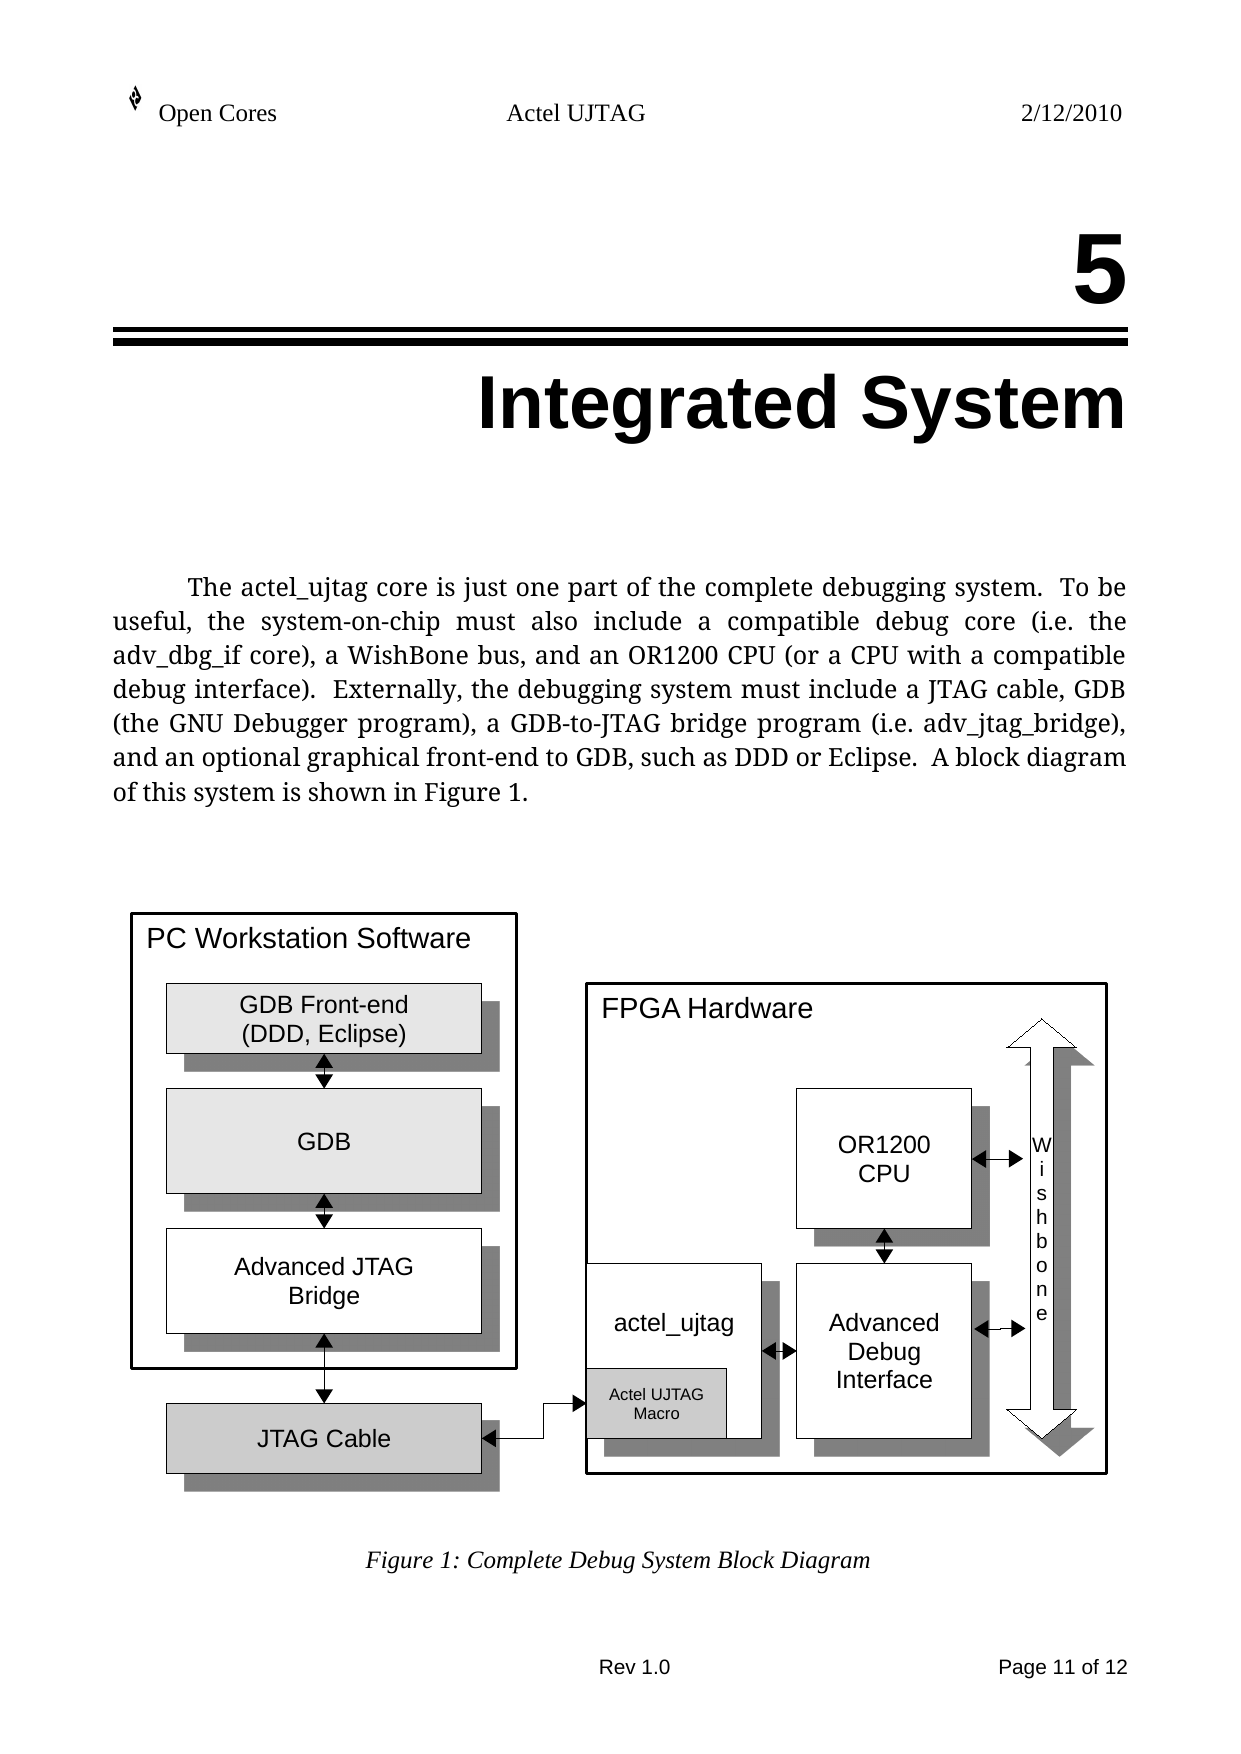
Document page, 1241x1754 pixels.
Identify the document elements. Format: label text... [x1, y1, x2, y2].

subtitle Integrated System [112, 358, 1128, 445]
text Figure 1: Complete Debug System Block Diagram [130, 1545, 1108, 1574]
text The actel_ujtag core is just one part of the complete debugging system. To be useful, the system-on-chip must also include a compatible debug core (i.e. the adv_dbg_if core), a WishBone bus, and an OR1200 CPU (or a CPU with a compatible debug interface). Externally, the debugging system must include a JTAG cable, GDB (the GNU Debugger program), a GDB-to-JTAG bridge program (i.e. adv_jtag_bridge), and an optional graphical front-end to GDB, such as DDD or Eclipse. A block diagram of this system is shown in Figure 1. [112, 570, 1128, 808]
